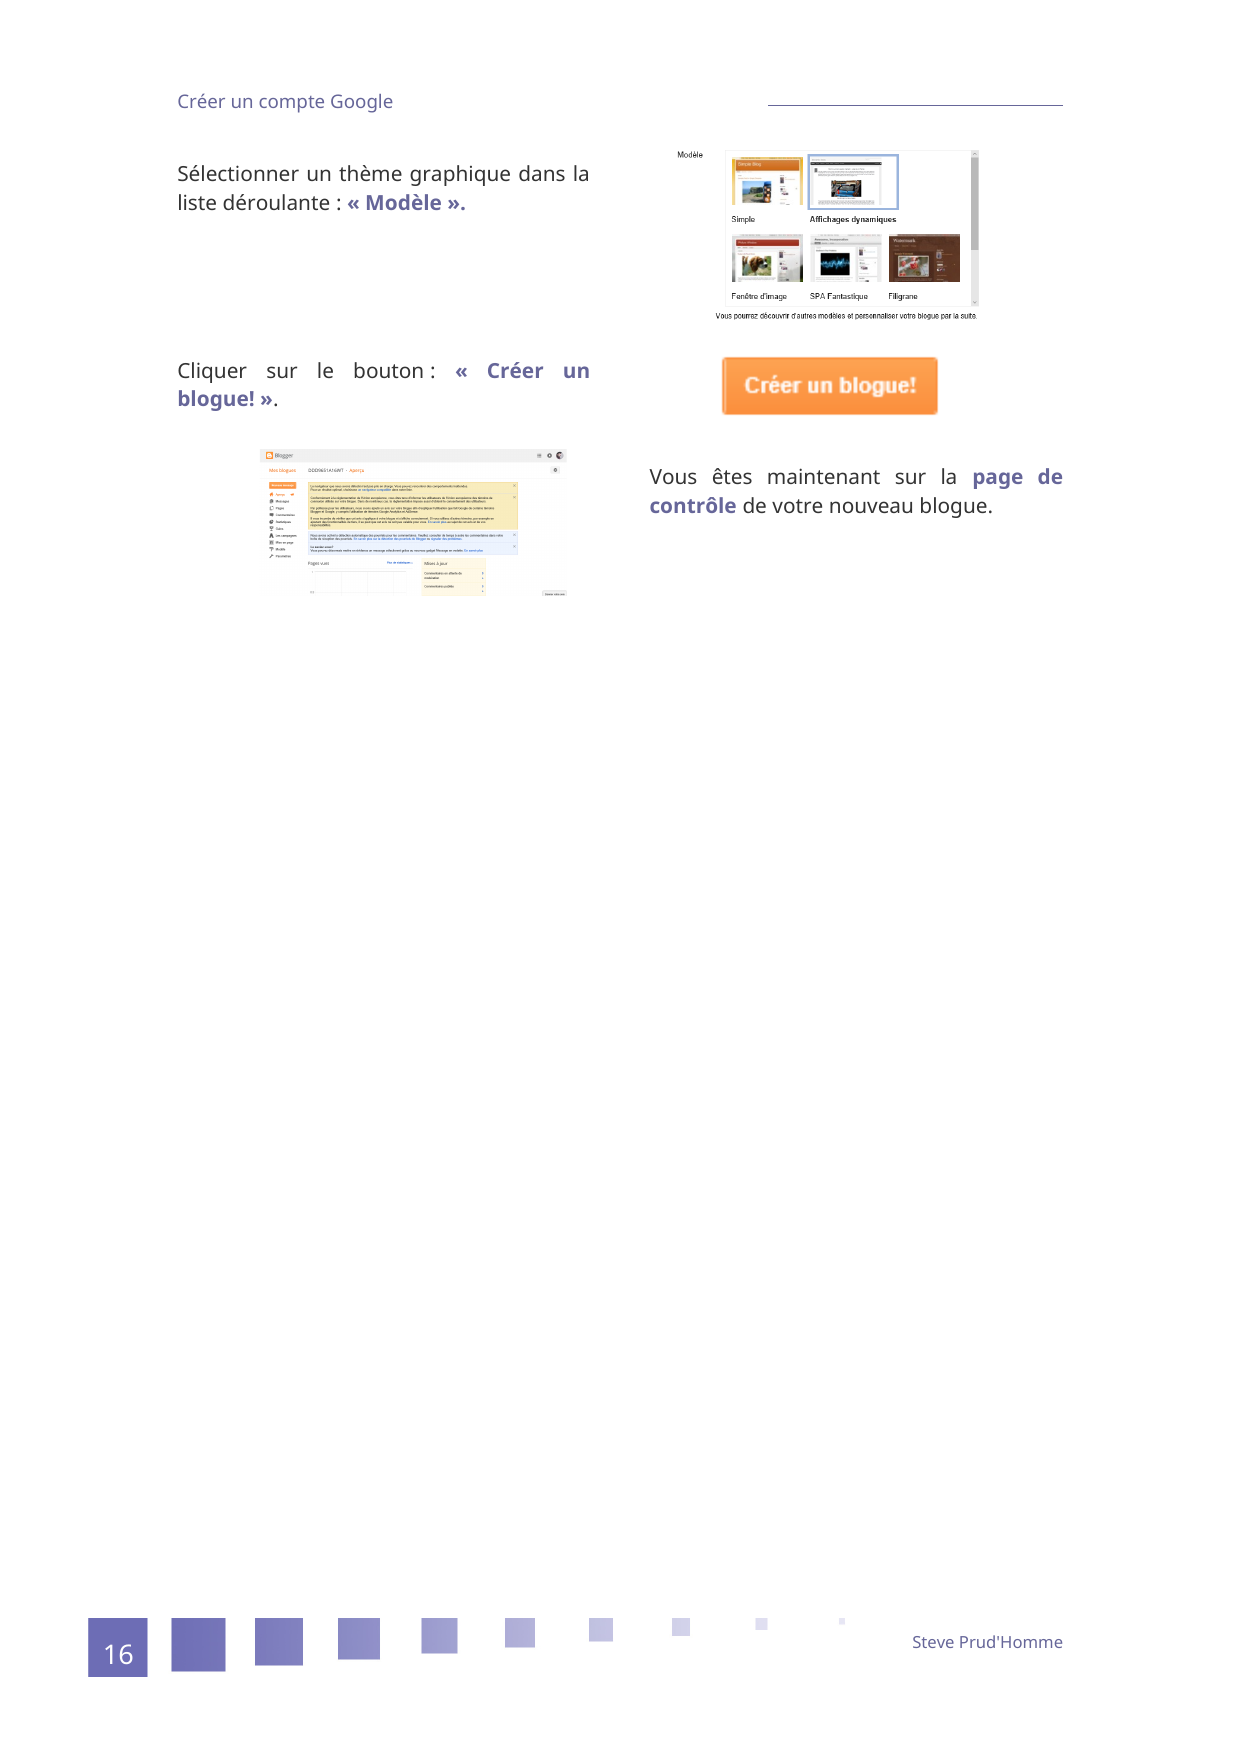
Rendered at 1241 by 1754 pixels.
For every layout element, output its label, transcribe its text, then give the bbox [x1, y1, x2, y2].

table_header [981, 147, 1064, 320]
table_header Sélectionner un thème graphique dans la liste déroulante : « Modèle ». [177, 147, 673, 320]
picture [673, 146, 981, 321]
table_header [944, 343, 1064, 427]
picture [88, 1618, 889, 1678]
picture [259, 449, 567, 596]
picture [709, 343, 944, 427]
table_header [177, 450, 259, 595]
table_header Cliquer sur le bouton : « Créer un blogue! ». [177, 343, 709, 427]
table_header Vous êtes maintenant sur la page de contrôle de votre nouveau blogue. [567, 450, 1063, 595]
